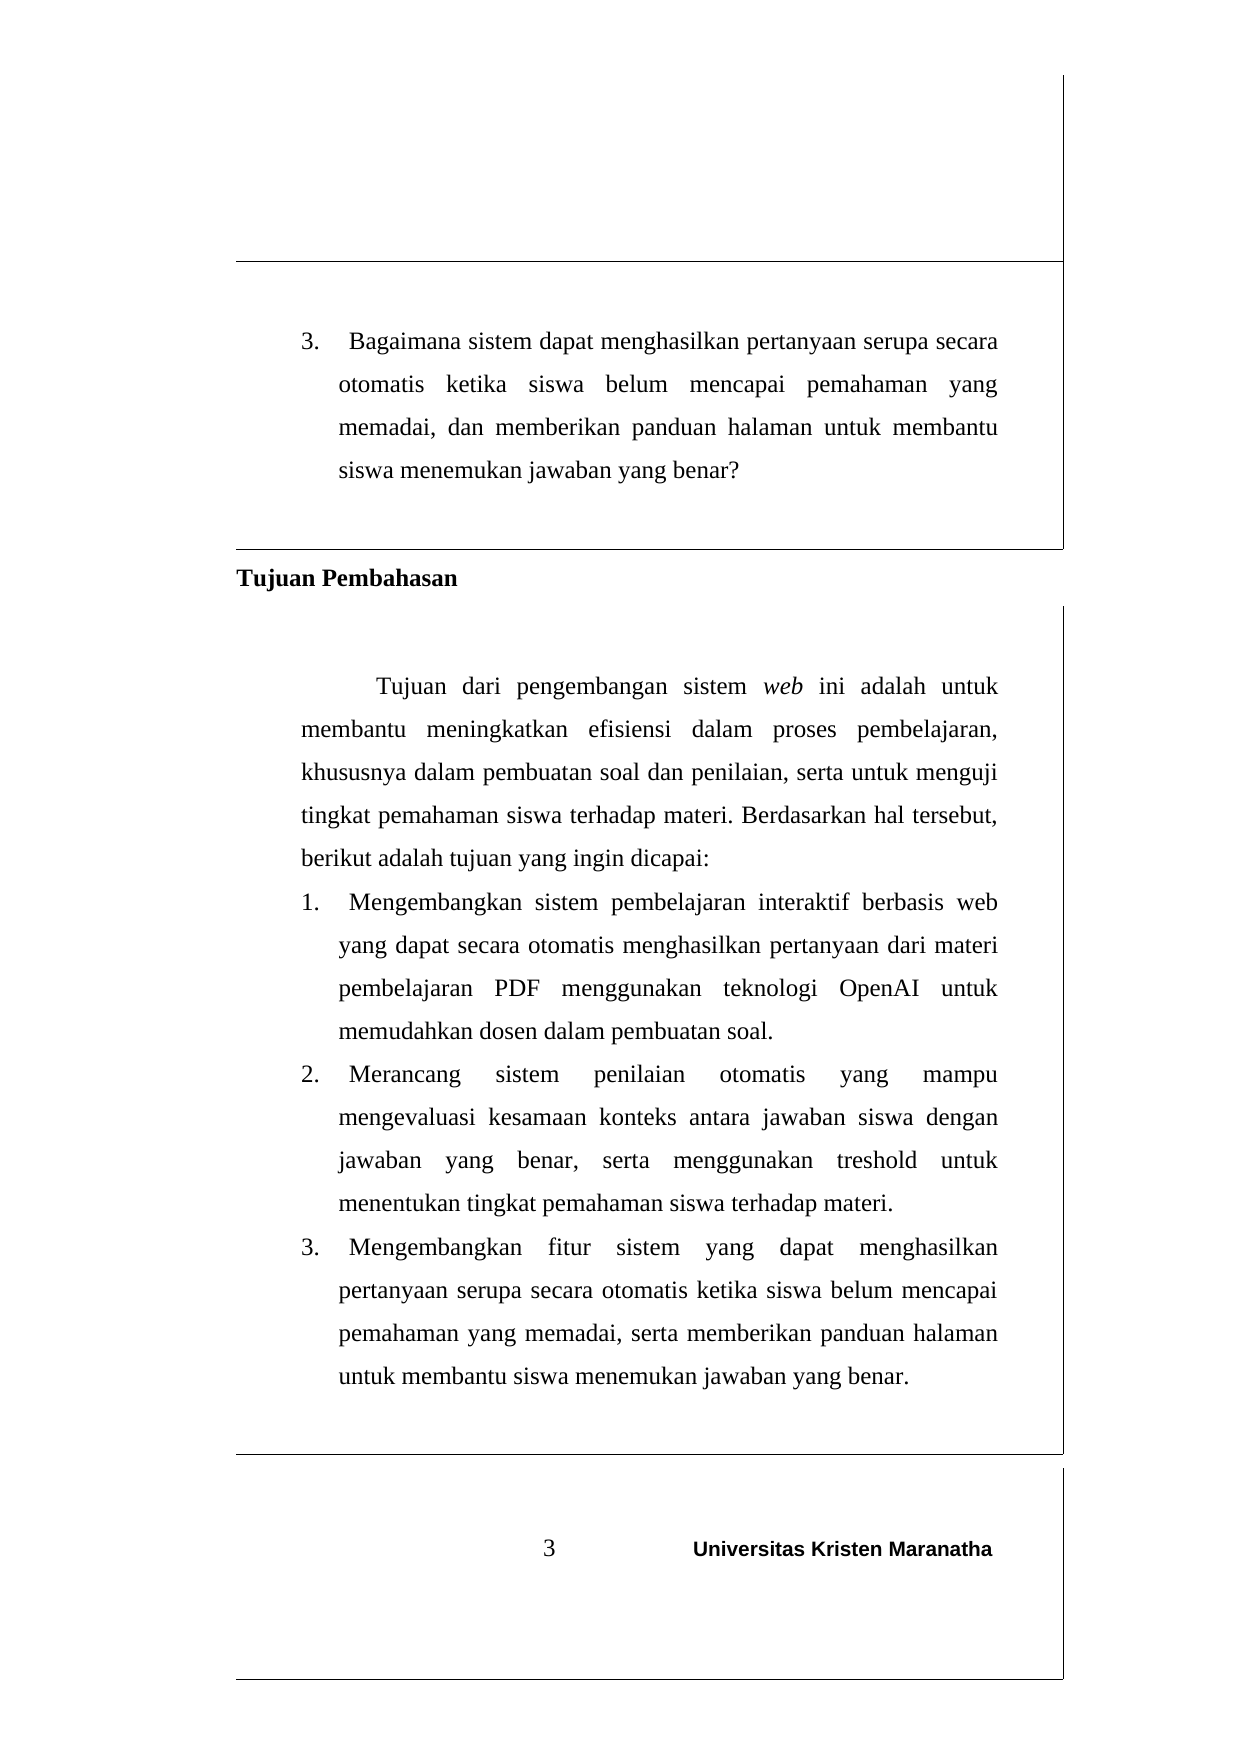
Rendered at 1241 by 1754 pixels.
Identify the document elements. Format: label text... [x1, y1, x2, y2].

list Bagaimana sistem dapat menghasilkan pertanyaan serupa secara otomatis ketika siswa belum mencapai pemahaman yang memadai, dan memberikan panduan halaman untuk membantu siswa menemukan jawaban yang benar? [236, 262, 1063, 549]
list Merancang sistem penilaian otomatis yang mampu mengevaluasi kesamaan konteks antara jawaban siswa dengan jawaban yang benar, serta menggunakan treshold untuk menentukan tingkat pemahaman siswa terhadap materi. [236, 994, 1063, 1167]
subtitle Tujuan Pembahasan [236, 563, 1063, 592]
list Mengembangkan sistem pembelajaran interaktif berbasis web yang dapat secara otomatis menghasilkan pertanyaan dari materi pembelajaran PDF menggunakan teknologi OpenAI untuk memudahkan dosen dalam pembuatan soal. [236, 822, 1063, 994]
text Tujuan dari pengembangan sistem web ini adalah untuk membantu meningkatkan efisiensi dalam proses pembelajaran, khususnya dalam pembuatan soal dan penilaian, serta untuk menguji tingkat pemahaman siswa terhadap materi. Berdasarkan hal tersebut, berikut adalah tujuan yang ingin dicapai: [236, 606, 1063, 822]
list Mengembangkan fitur sistem yang dapat menghasilkan pertanyaan serupa secara otomatis ketika siswa belum mencapai pemahaman yang memadai, serta memberikan panduan halaman untuk membantu siswa menemukan jawaban yang benar. [236, 1167, 1063, 1454]
